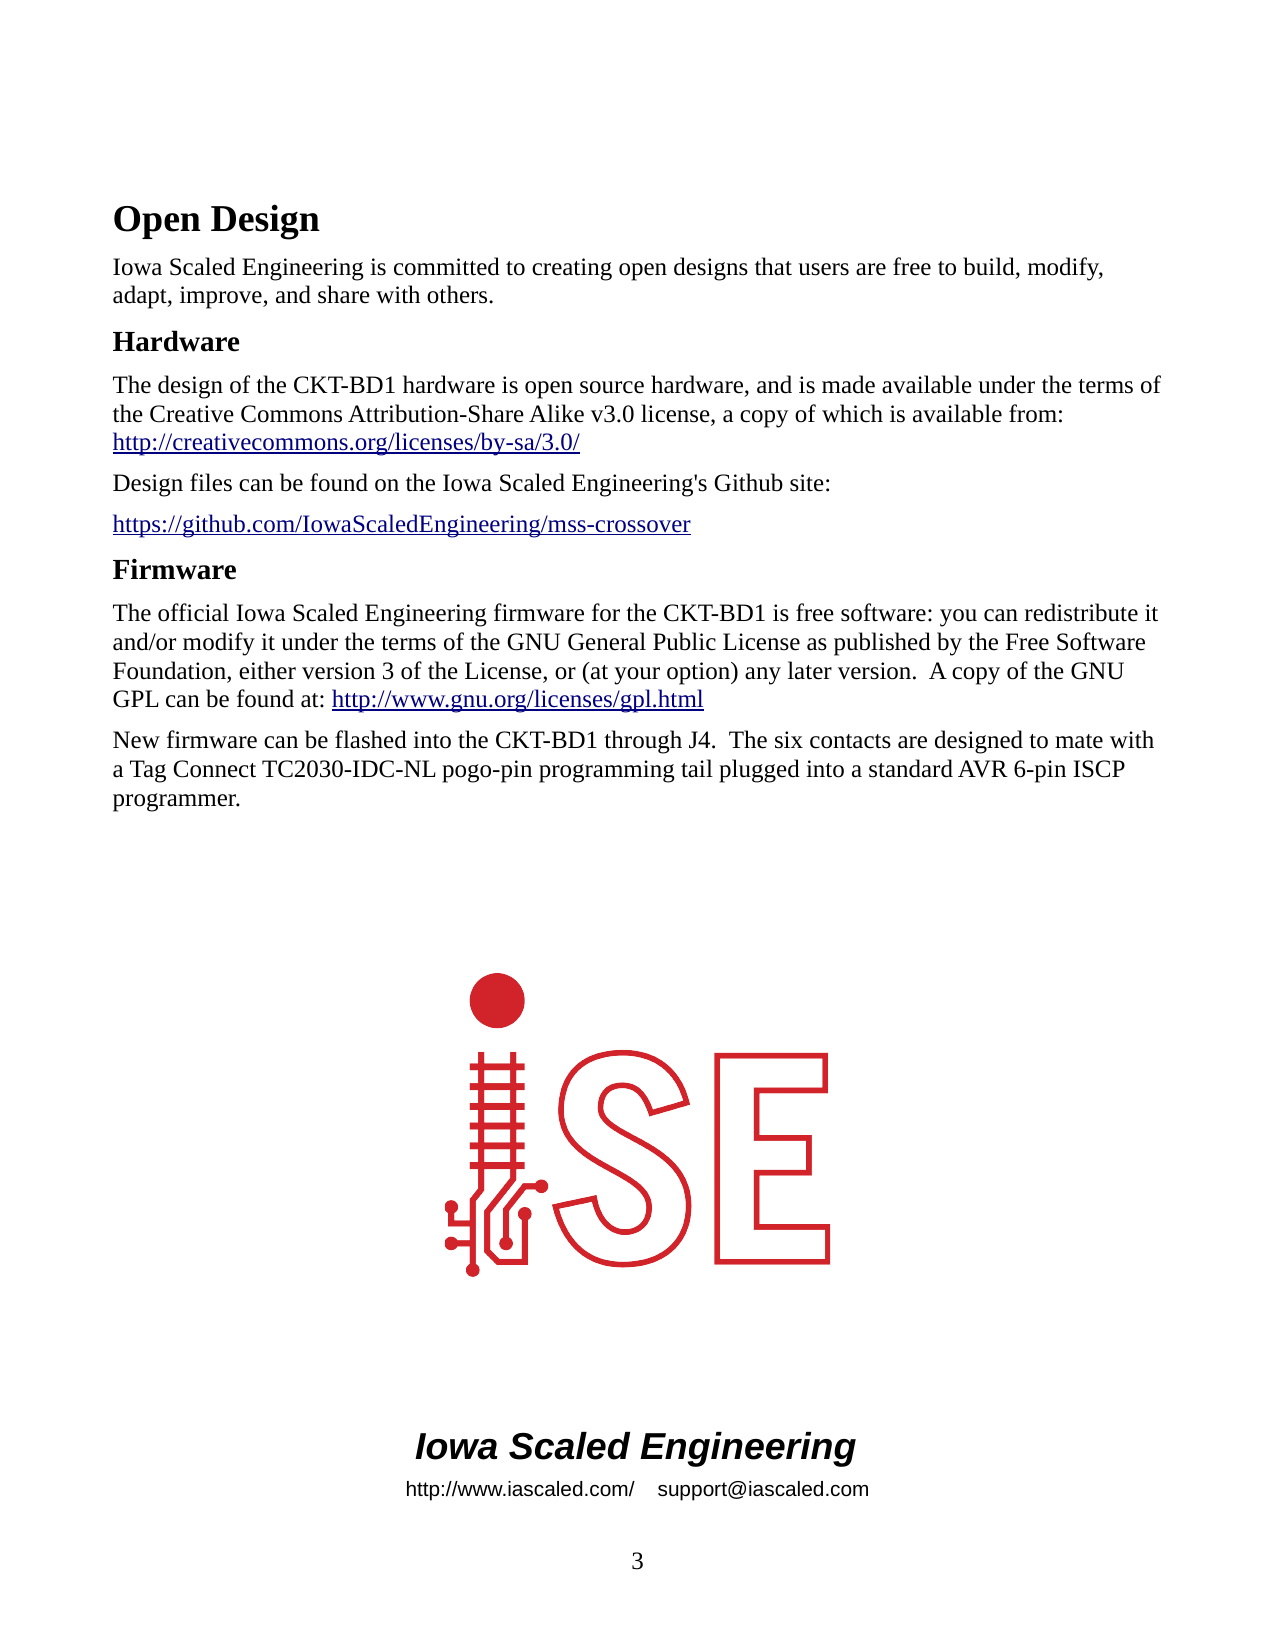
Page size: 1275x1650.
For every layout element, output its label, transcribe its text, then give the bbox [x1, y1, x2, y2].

subtitle Hardware [112, 324, 1162, 357]
text The design of the CKT-BD1 hardware is open source hardware, and is made available under the terms of the Creative Commons Attribution-Share Alike v3.0 license, a copy of which is available from: http://creativecommons.org/licenses/by-sa/3.0/ [112, 370, 1162, 456]
text Iowa Scaled Engineering [337, 1424, 937, 1467]
picture [444, 973, 831, 1277]
text https://github.com/IowaScaledEngineering/mss-crossover [112, 509, 1162, 538]
text The official Iowa Scaled Engineering firmware for the CKT-BD1 is free software: you can redistribute it and/or modify it under the terms of the GNU General Public License as published by the Free Software Foundation, either version 3 of the License, or (at your option) any later version. A copy of the GNU GPL can be found at: http://www.gnu.org/licenses/gpl.html [112, 598, 1162, 713]
text New firmware can be flashed into the CKT-BD1 through J4. The six contacts are designed to mate with a Tag Connect TC2030-IDC-NL pogo-pin programming tail plugged into a standard AVR 6-pin ISCP programmer. [112, 725, 1162, 812]
text http://www.iascaled.com/ support@iascaled.com [337, 1476, 937, 1500]
text Iowa Scaled Engineering is committed to creating open designs that users are free to build, modify, adapt, improve, and share with others. [112, 252, 1162, 309]
text Design files can be found on the Iowa Scaled Engineering's Github site: [112, 468, 1162, 497]
subtitle Firmware [112, 552, 1162, 586]
subtitle Open Design [112, 196, 1162, 239]
